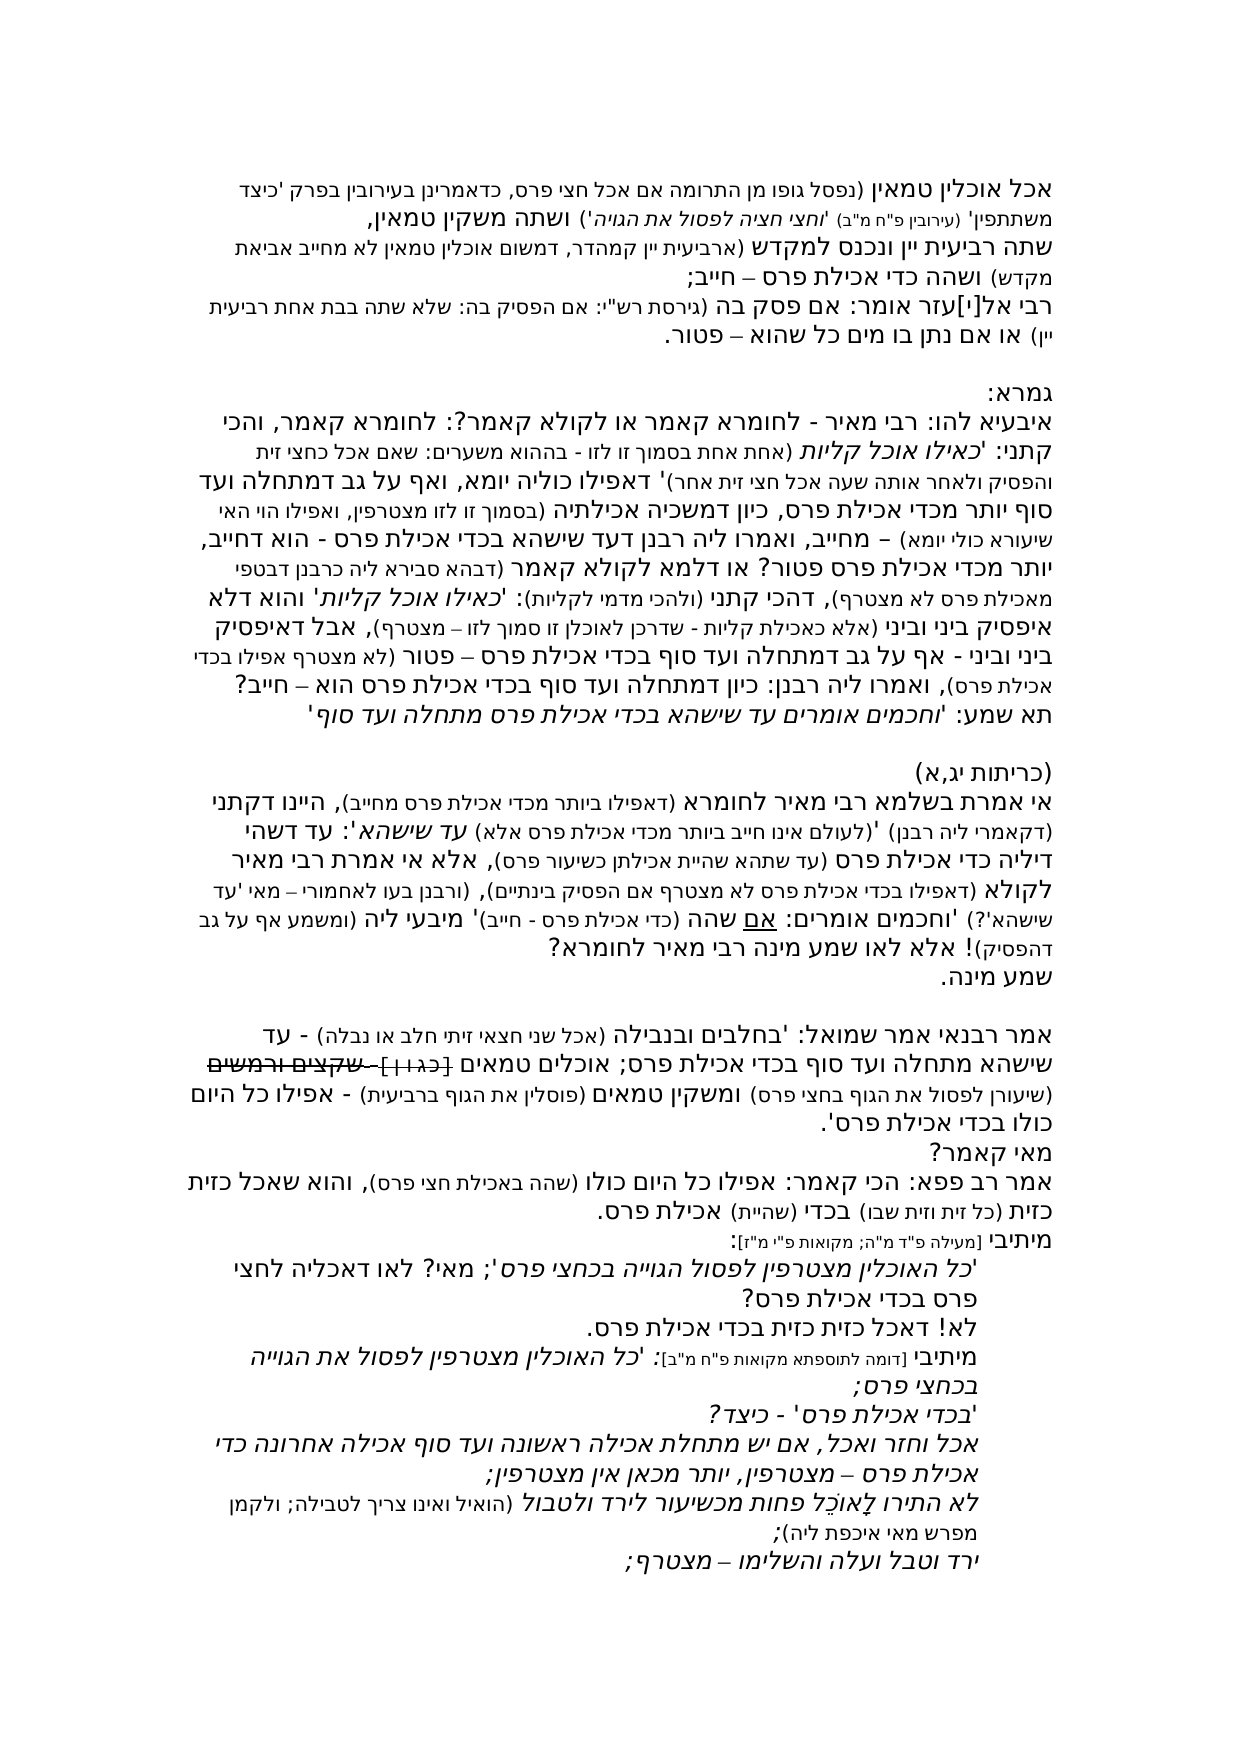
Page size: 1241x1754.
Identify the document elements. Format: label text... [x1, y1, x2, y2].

text מאי קאמר? [187, 1138, 1053, 1167]
text רבי אל[י]עזר אומר: אם פסק בה (גירסת רש"י: אם הפסיק בה: שלא שתה בבת אחת רביעית יין) או אם נתן בו מים כל שהוא – פטור. [187, 291, 1053, 349]
text שמע מינה. [187, 962, 1053, 992]
text לא! דאכל כזית כזית בכדי אכילת פרס. [187, 1313, 978, 1342]
text 'כל האוכלין מצטרפין לפסול הגוייה בכחצי פרס'; מאי? לאו דאכליה לחצי פרס בכדי אכילת פרס? [187, 1254, 978, 1313]
text (כריתות יג,א) [187, 758, 1053, 787]
text איבעיא להו: רבי מאיר - לחומרא קאמר או לקולא קאמר?: לחומרא קאמר, והכי קתני: 'כאילו אוכל קליות (אחת אחת בסמוך זו לזו - בההוא משערים: שאם אכל כחצי זית והפסיק ולאחר אותה שעה אכל חצי זית אחר)' דאפילו כוליה יומא, ואף על גב דמתחלה ועד סוף יותר מכדי אכילת פרס, כיון דמשכיה אכילתיה (בסמוך זו לזו מצטרפין, ואפילו הוי האי שיעורא כולי יומא) – מחייב, ואמרו ליה רבנן דעד שישהא בכדי אכילת פרס - הוא דחייב, יותר מכדי אכילת פרס פטור? או דלמא לקולא קאמר (דבהא סבירא ליה כרבנן דבטפי מאכילת פרס לא מצטרף), דהכי קתני (ולהכי מדמי לקליות): 'כאילו אוכל קליות' והוא דלא איפסיק ביני וביני (אלא כאכילת קליות - שדרכן לאוכלן זו סמוך לזו – מצטרף), אבל דאיפסיק ביני וביני - אף על גב דמתחלה ועד סוף בכדי אכילת פרס – פטור (לא מצטרף אפילו בכדי אכילת פרס), ואמרו ליה רבנן: כיון דמתחלה ועד סוף בכדי אכילת פרס הוא – חייב? [187, 407, 1053, 700]
text אכל וחזר ואכל, אם יש מתחלת אכילה ראשונה ועד סוף אכילה אחרונה כדי אכילת פרס – מצטרפין, יותר מכאן אין מצטרפין; [187, 1430, 978, 1488]
text תא שמע: 'וחכמים אומרים עד שישהא בכדי אכילת פרס מתחלה ועד סוף' [187, 700, 1053, 729]
text ירד וטבל ועלה והשלימו – מצטרף; [187, 1546, 978, 1576]
text לא התירו לָאוֹכֵל פחות מכשיעור לירד ולטבול (הואיל ואינו צריך לטבילה; ולקמן מפרש מאי איכפת ליה); [187, 1488, 978, 1546]
text אמר רב פפא: הכי קאמר: אפילו כל היום כולו (שהה באכילת חצי פרס), והוא שאכל כזית כזית (כל זית וזית שבו) בכדי (שהיית) אכילת פרס. [187, 1167, 1053, 1225]
text אמר רבנאי אמר שמואל: 'בחלבים ובנבילה (אכל שני חצאי זיתי חלב או נבלה) - עד שישהא מתחלה ועד סוף בכדי אכילת פרס; אוכלים טמאים [כגון] שקצים ורמשים (שיעורן לפסול את הגוף בחצי פרס) ומשקין טמאים (פוסלין את הגוף ברביעית) - אפילו כל היום כולו בכדי אכילת פרס'. [187, 1020, 1053, 1138]
text מיתיבי [דומה לתוספתא מקואות פ"ח מ"ב]: 'כל האוכלין מצטרפין לפסול את הגוייה בכחצי פרס; [187, 1342, 978, 1401]
text שתה רביעית יין ונכנס למקדש (ארביעית יין קמהדר, דמשום אוכלין טמאין לא מחייב אביאת מקדש) ושהה כדי אכילת פרס – חייב; [187, 232, 1053, 291]
text גמרא: [187, 378, 1053, 407]
text אי אמרת בשלמא רבי מאיר לחומרא (דאפילו ביותר מכדי אכילת פרס מחייב), היינו דקתני (דקאמרי ליה רבנן) '(לעולם אינו חייב ביותר מכדי אכילת פרס אלא) עד שישהא': עד דשהי דיליה כדי אכילת פרס (עד שתהא שהיית אכילתן כשיעור פרס), אלא אי אמרת רבי מאיר לקולא (דאפילו בכדי אכילת פרס לא מצטרף אם הפסיק בינתיים), (ורבנן בעו לאחמורי – מאי 'עד שישהא'?) 'וחכמים אומרים: אם שהה (כדי אכילת פרס - חייב)' מיבעי ליה (ומשמע אף על גב דהפסיק)! אלא לאו שמע מינה רבי מאיר לחומרא? [187, 787, 1053, 962]
text אכל אוכלין טמאין (נפסל גופו מן התרומה אם אכל חצי פרס, כדאמרינן בעירובין בפרק 'כיצד משתתפין' (עירובין פ"ח מ"ב) 'וחצי חציה לפסול את הגויה') ושתה משקין טמאין, [187, 174, 1053, 232]
text 'בכדי אכילת פרס' - כיצד? [187, 1401, 978, 1430]
text מיתיבי [מעילה פ"ד מ"ה; מקואות פ"י מ"ז]: [187, 1225, 1053, 1254]
